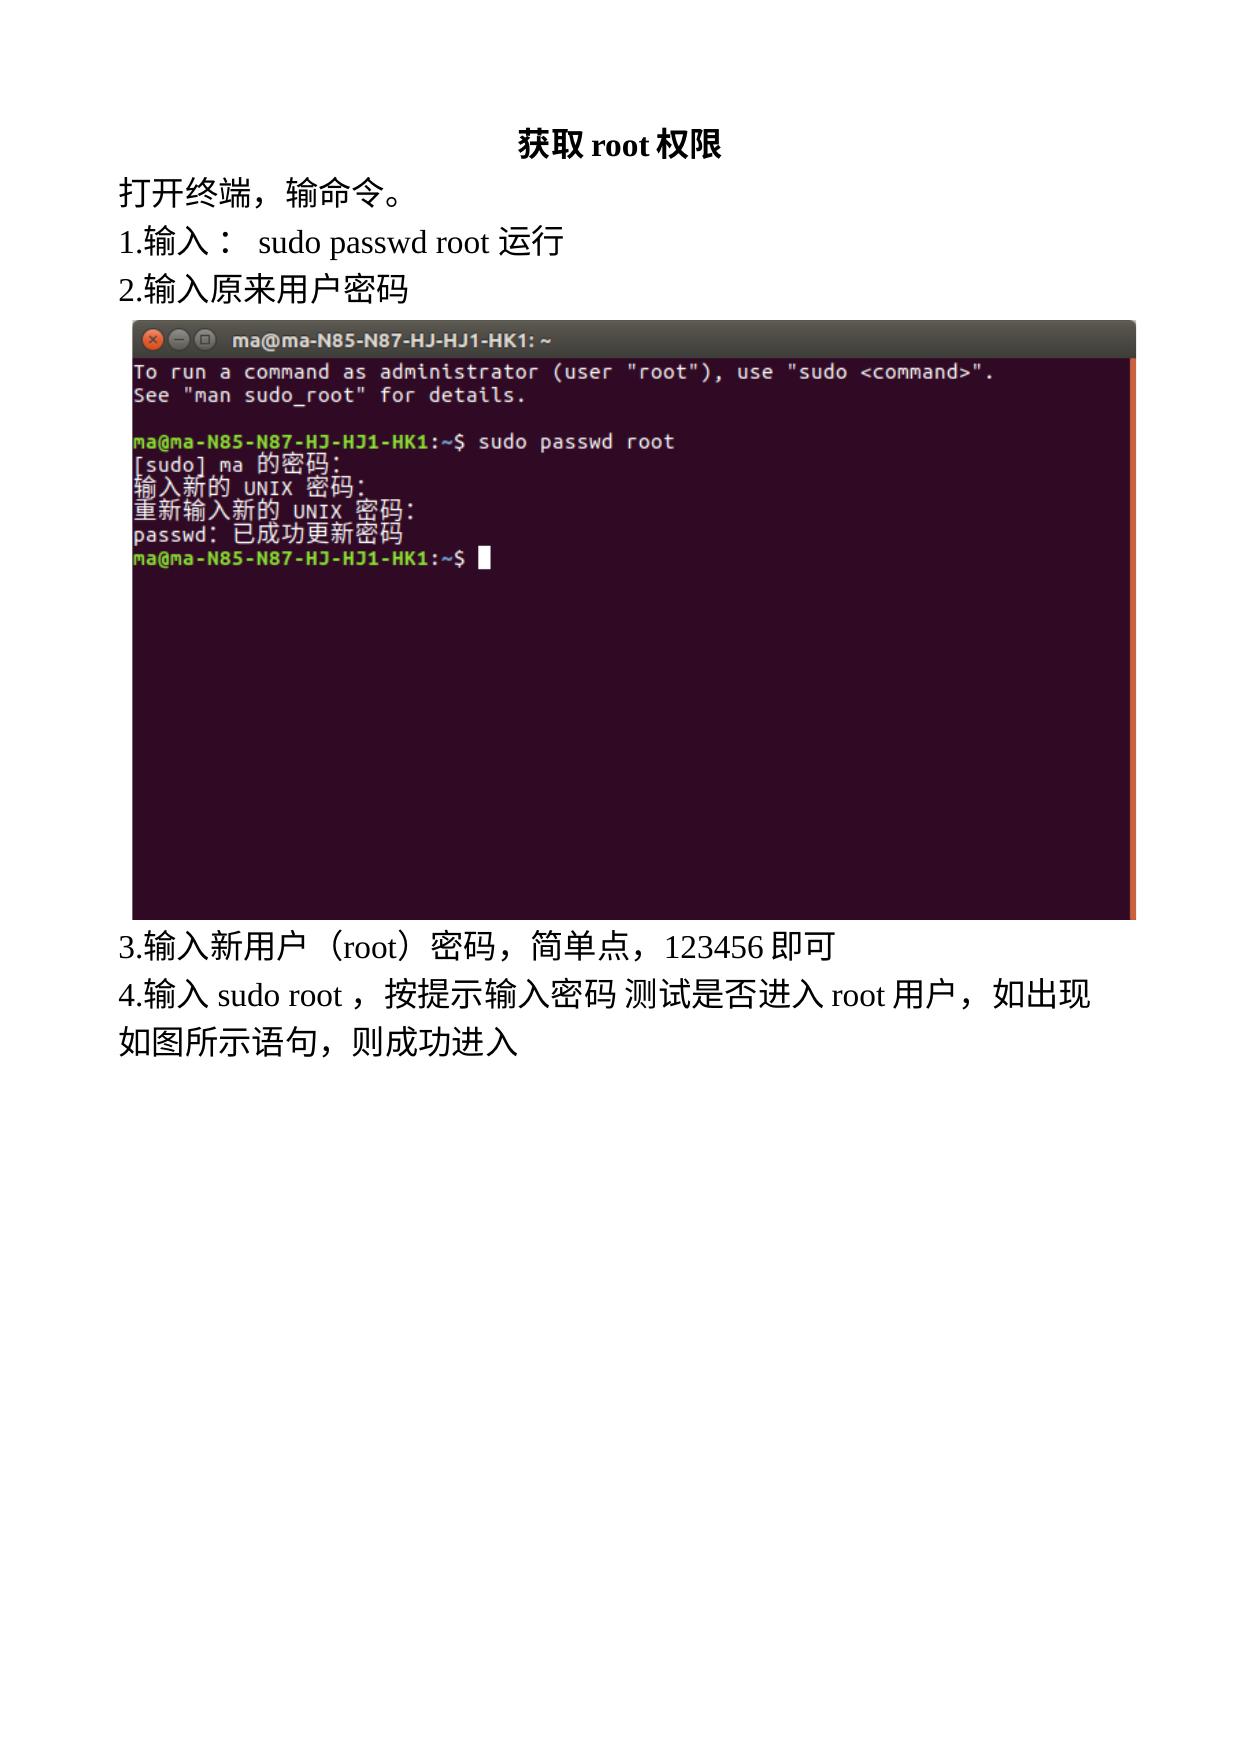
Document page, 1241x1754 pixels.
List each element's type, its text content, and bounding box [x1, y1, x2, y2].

text 3.输入新用户（root）密码，简单点，123456即可 [118, 311, 1122, 968]
text 4.输入 sudo root ，按提示输入密码 测试是否进入root用户，如出现如图所示语句，则成功进入 [118, 968, 1122, 1064]
text 1.输入 ： sudo passwd root 运行 [118, 214, 1122, 263]
text 2.输入原来用户密码 [118, 263, 1122, 311]
text 打开终端，输命令。 [118, 166, 1122, 214]
picture [132, 320, 1137, 920]
text 获取root权限 [118, 118, 1122, 166]
